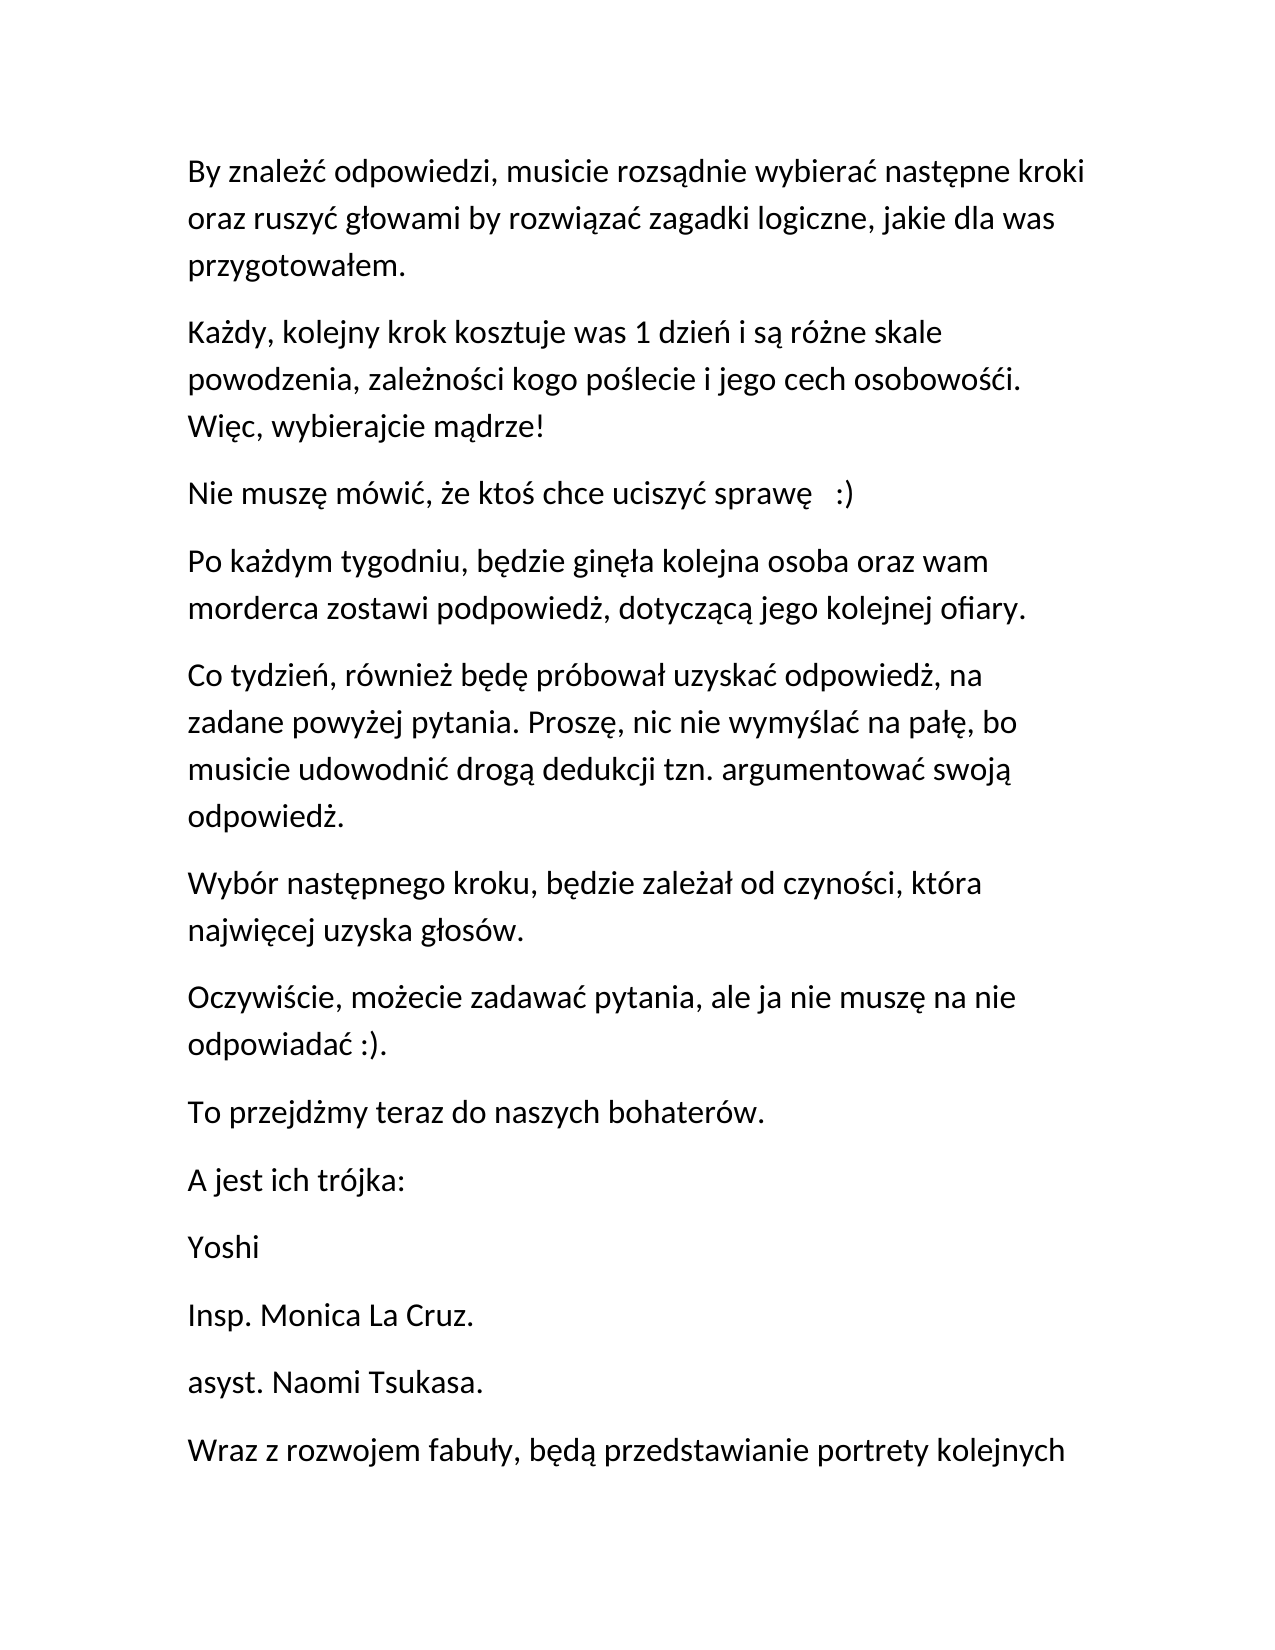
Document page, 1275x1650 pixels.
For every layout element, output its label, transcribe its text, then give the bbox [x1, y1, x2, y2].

text A jest ich trójka: [187, 1158, 1087, 1199]
text Nie muszę mówić, że ktoś chce uciszyć sprawę :) [187, 472, 1087, 513]
text Każdy, kolejny krok kosztuje was 1 dzień i są różne skale powodzenia, zależności kogo poślecie i jego cech osobowośći. Więc, wybierajcie mądrze! [187, 311, 1087, 445]
text Co tydzień, również będę próbował uzyskać odpowiedż, na zadane powyżej pytania. Proszę, nic nie wymyślać na pałę, bo musicie udowodnić drogą dedukcji tzn. argumentować swoją odpowiedż. [187, 654, 1087, 835]
text To przejdżmy teraz do naszych bohaterów. [187, 1091, 1087, 1132]
text Wybór następnego kroku, będzie zależał od czyności, która najwięcej uzyska głosów. [187, 862, 1087, 950]
text asyst. Naomi Tsukasa. [187, 1361, 1087, 1402]
text Yoshi [187, 1226, 1087, 1267]
text Insp. Monica La Cruz. [187, 1294, 1087, 1334]
text Wraz z rozwojem fabuły, będą przedstawianie portrety kolejnych [187, 1429, 1087, 1470]
text By znależć odpowiedzi, musicie rozsądnie wybierać następne kroki oraz ruszyć głowami by rozwiązać zagadki logiczne, jakie dla was przygotowałem. [187, 150, 1087, 284]
text Po każdym tygodniu, będzie ginęła kolejna osoba oraz wam morderca zostawi podpowiedż, dotyczącą jego kolejnej ofiary. [187, 540, 1087, 627]
text Oczywiście, możecie zadawać pytania, ale ja nie muszę na nie odpowiadać :). [187, 977, 1087, 1064]
